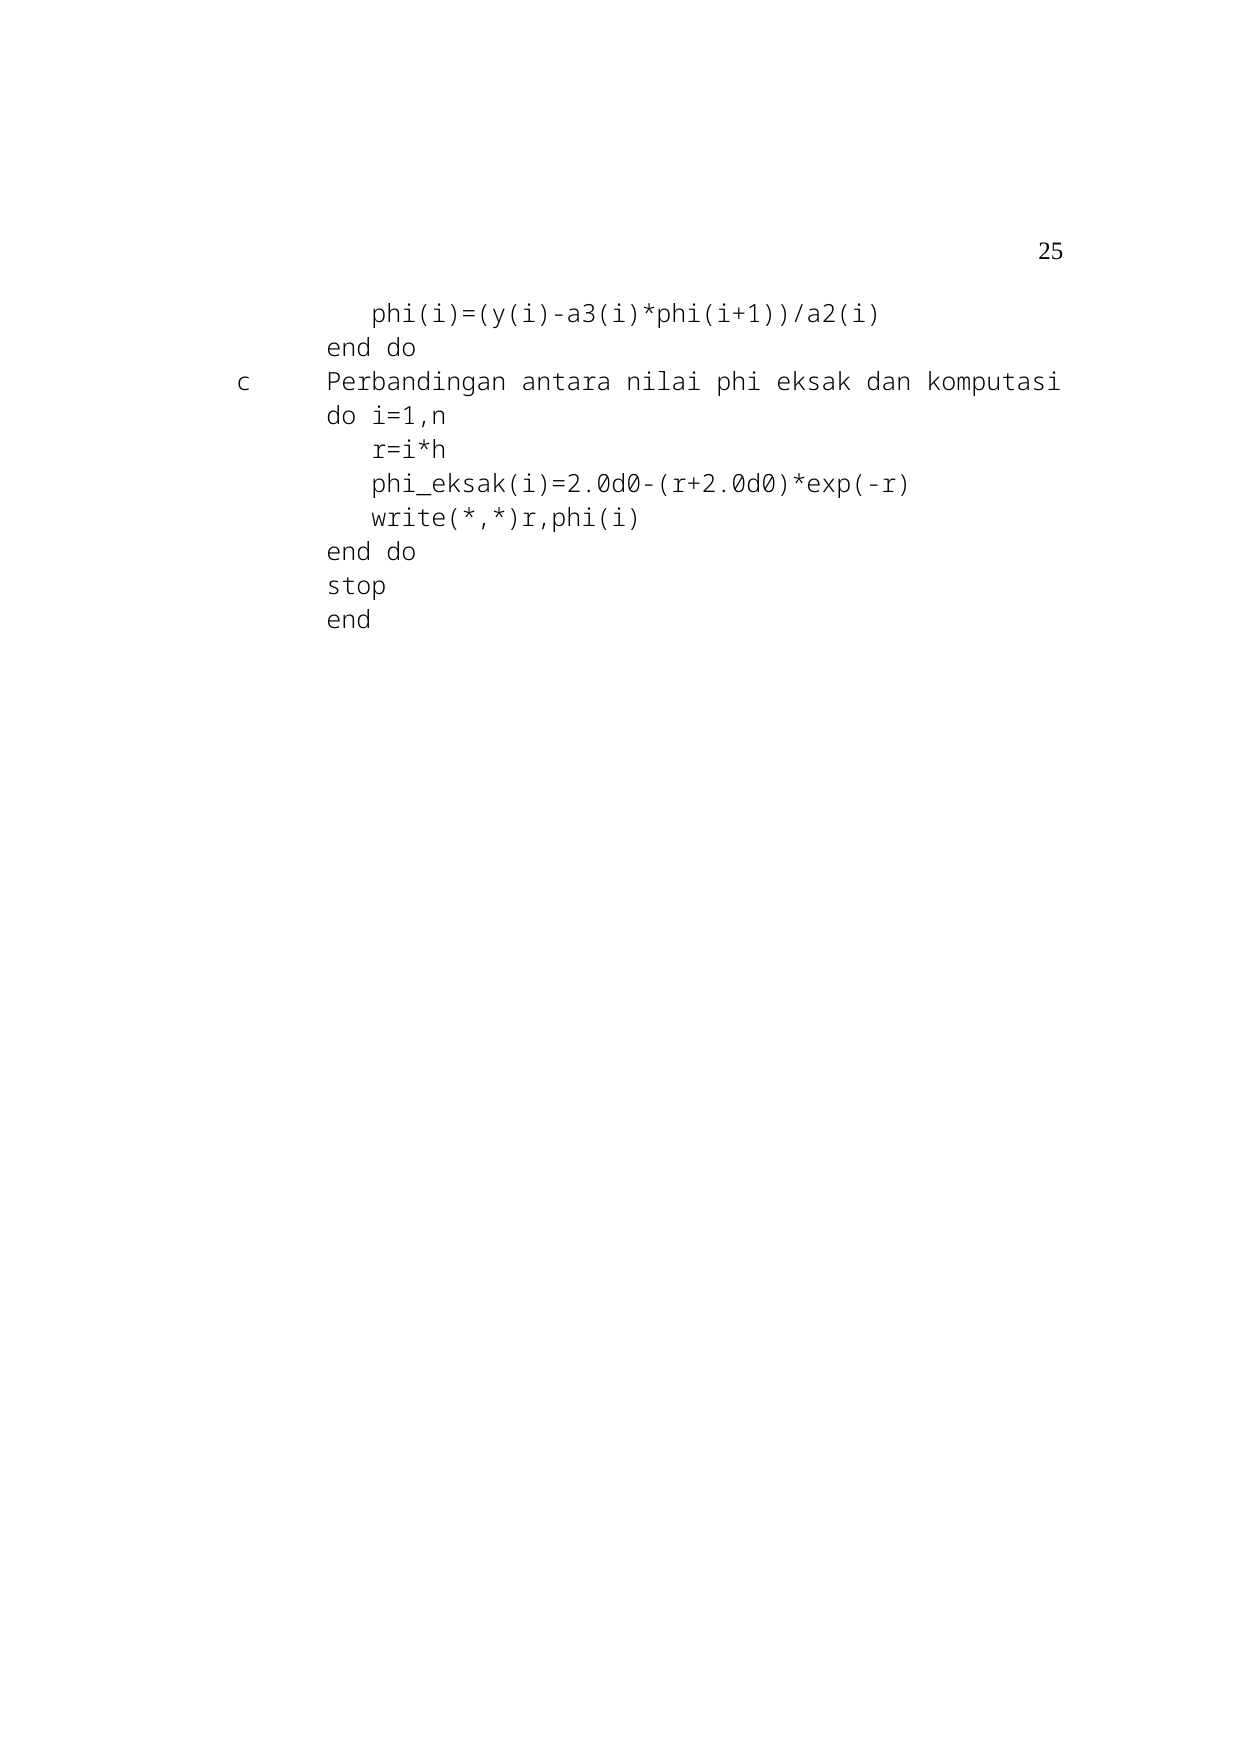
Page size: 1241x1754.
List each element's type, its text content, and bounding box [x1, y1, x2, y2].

text r=i*h [236, 431, 1063, 466]
text phi_eksak(i)=2.0d0-(r+2.0d0)*exp(-r) [236, 466, 1063, 499]
text c Perbandingan antara nilai phi eksak dan komputasi [236, 363, 1063, 397]
text stop [236, 568, 1063, 602]
text phi(i)=(y(i)-a3(i)*phi(i+1))/a2(i) [236, 295, 1063, 329]
text end do [236, 534, 1063, 568]
text write(*,*)r,phi(i) [236, 499, 1063, 534]
text end do [236, 329, 1063, 363]
text do i=1,n [236, 397, 1063, 431]
text end [236, 602, 1063, 636]
